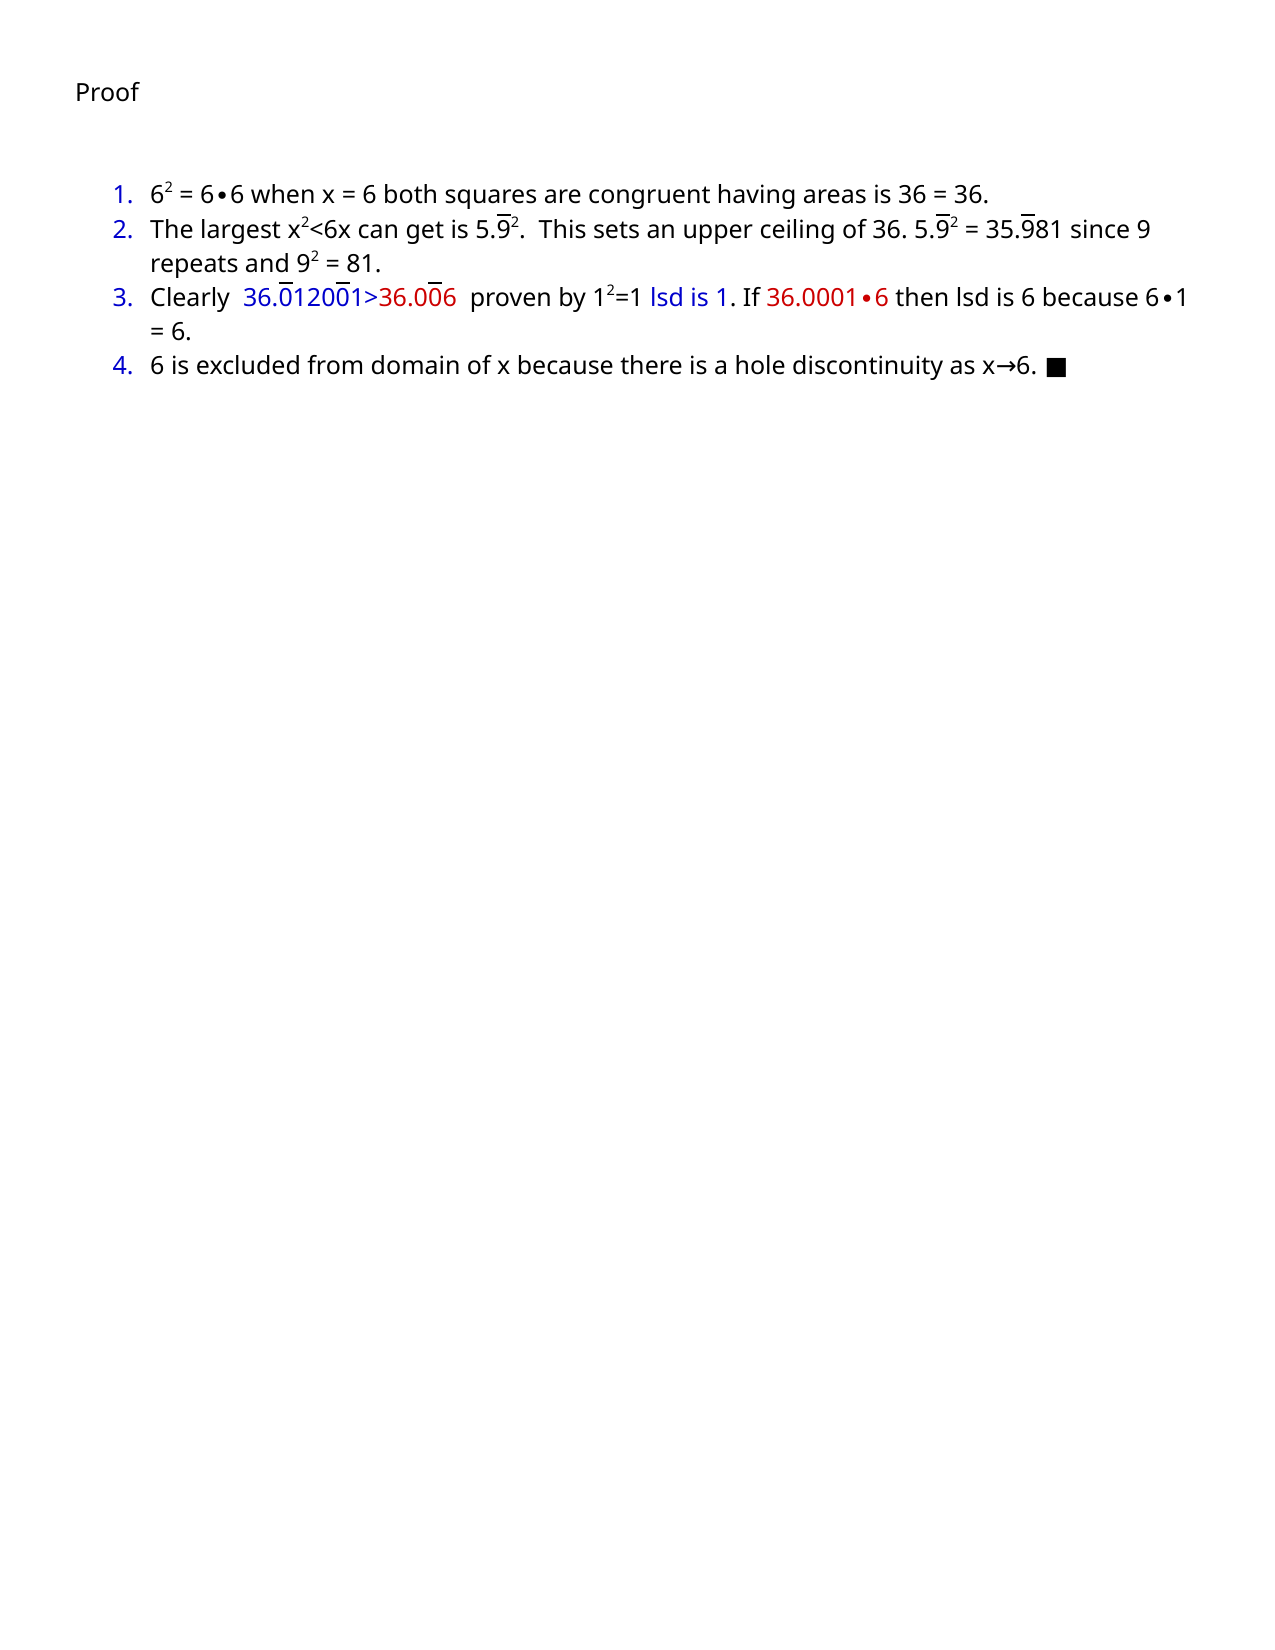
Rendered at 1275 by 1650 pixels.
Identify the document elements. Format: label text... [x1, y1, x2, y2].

list 6 is excluded from domain of x because there is a hole discontinuity as x→6. ■ [112, 347, 1200, 382]
list Clearly 36.012001>36.006 proven by 12=1 lsd is 1. If 36.0001∙6 then lsd is 6 because 6∙1 = 6. [112, 279, 1200, 347]
list 62 = 6∙6 when x = 6 both squares are congruent having areas is 36 = 36. [112, 177, 1200, 211]
text Proof [75, 75, 1200, 109]
list The largest x2<6x can get is 5.92. This sets an upper ceiling of 36. 5.92 = 35.981 since 9 repeats and 92 = 81. [112, 211, 1200, 279]
